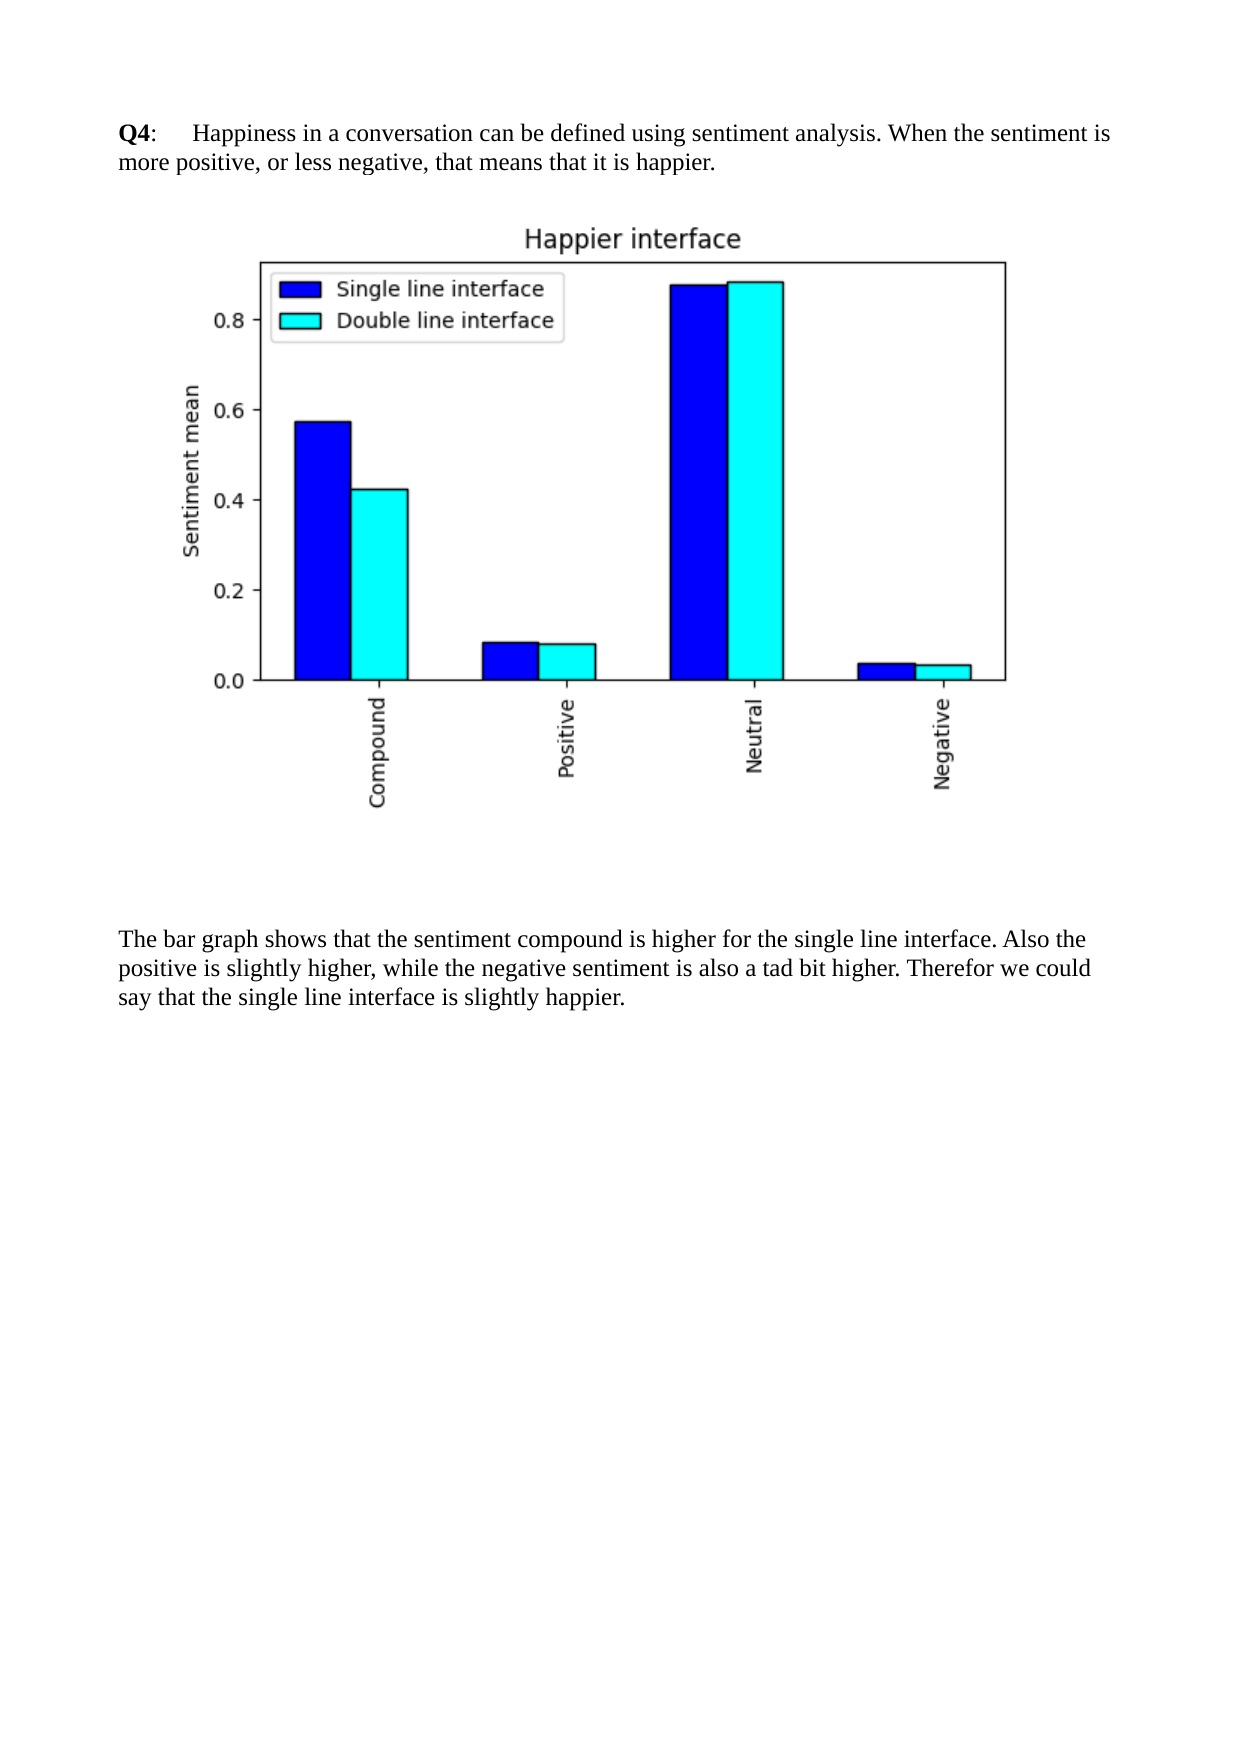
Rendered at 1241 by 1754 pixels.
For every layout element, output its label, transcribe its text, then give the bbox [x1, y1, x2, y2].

picture [140, 175, 1100, 896]
text The bar graph shows that the sentiment compound is higher for the single line interface. Also the positive is slightly higher, while the negative sentiment is also a tad bit higher. Therefor we could say that the single line interface is slightly happier. [118, 924, 1122, 1011]
text Q4: Happiness in a conversation can be defined using sentiment analysis. When the sentiment is more positive, or less negative, that means that it is happier. [118, 118, 1122, 176]
